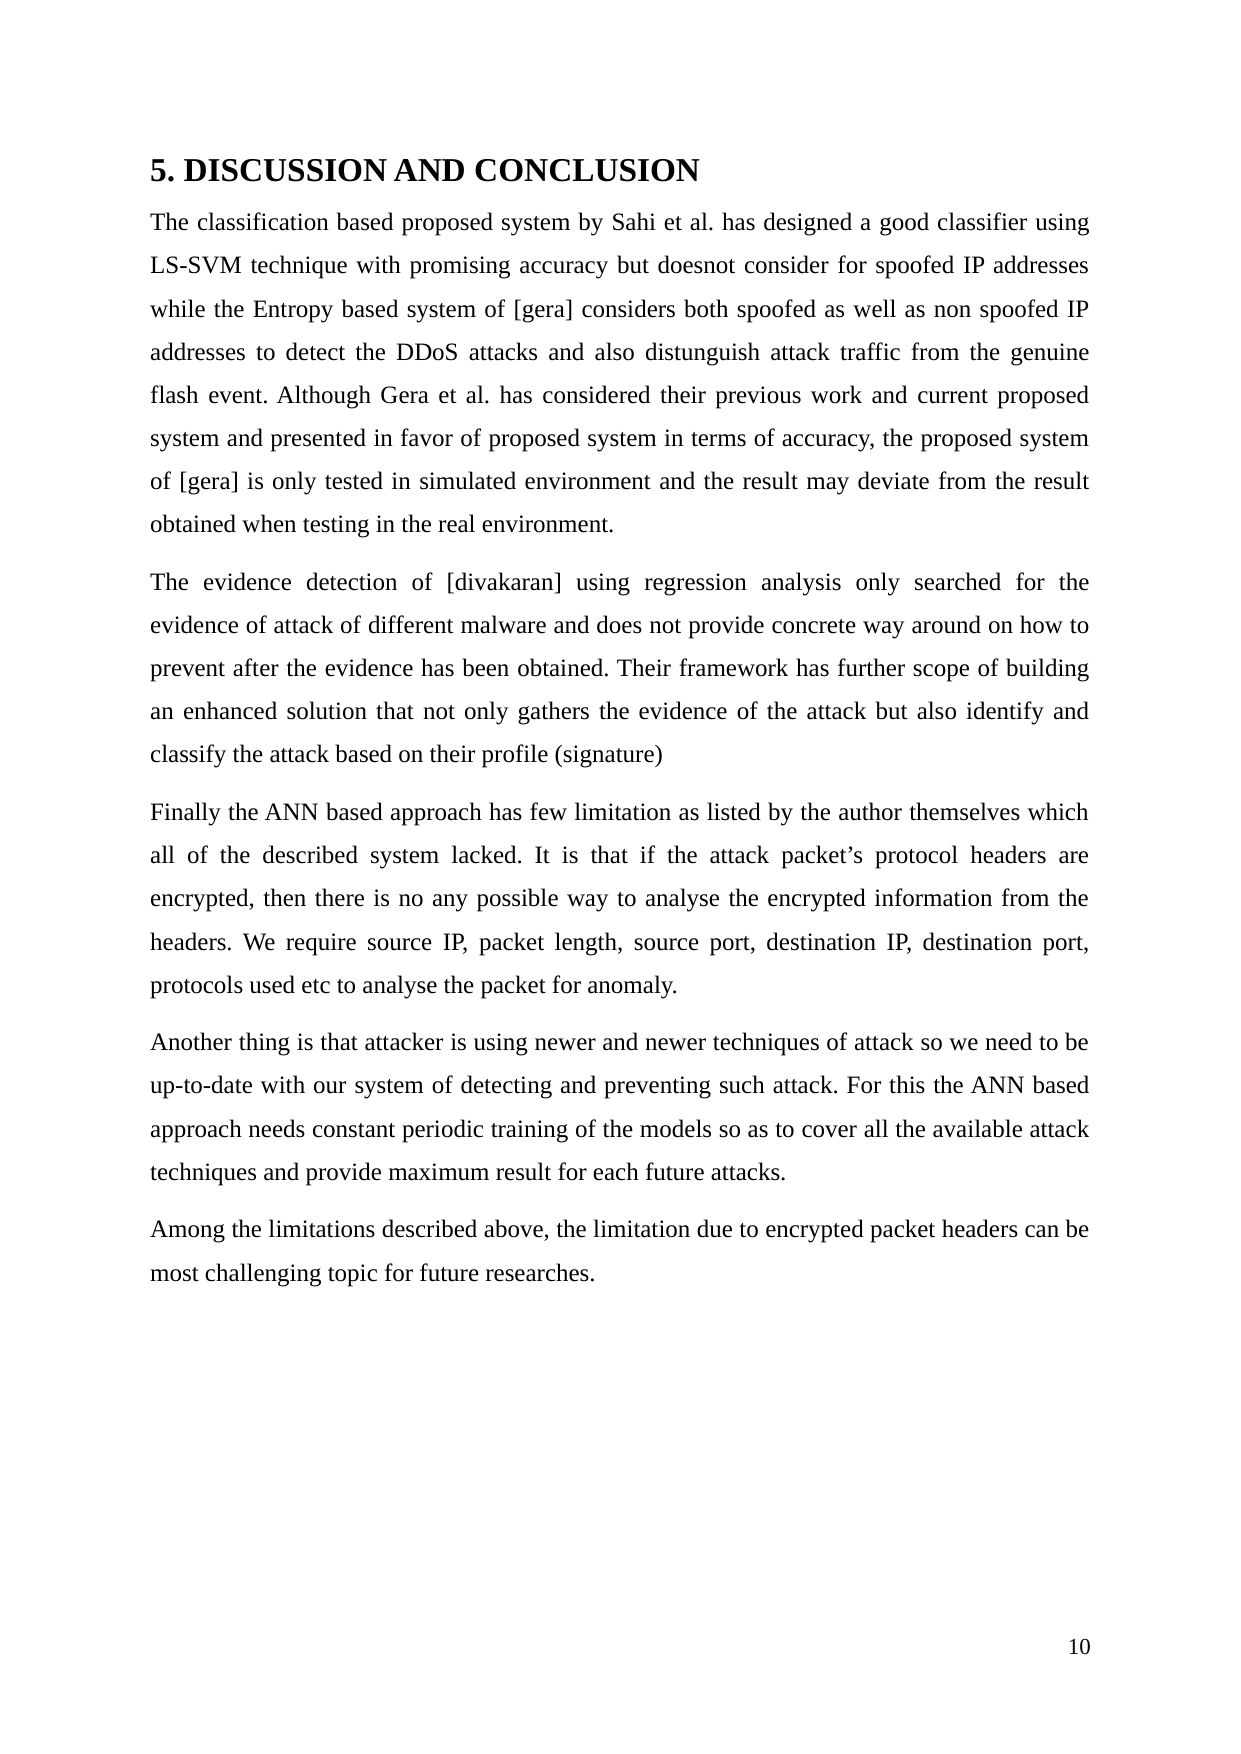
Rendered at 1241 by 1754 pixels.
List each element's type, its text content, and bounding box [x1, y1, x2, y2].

text Among the limitations described above, the limitation due to encrypted packet headers can be most challenging topic for future researches. [150, 1214, 1091, 1286]
text The classification based proposed system by Sahi et al. has designed a good classifier using LS-SVM technique with promising accuracy but doesnot consider for spoofed IP addresses while the Entropy based system of [gera] considers both spoofed as well as non spoofed IP addresses to detect the DDoS attacks and also distunguish attack traffic from the genuine flash event. Although Gera et al. has considered their previous work and current proposed system and presented in favor of proposed system in terms of accuracy, the proposed system of [gera] is only tested in simulated environment and the result may deviate from the result obtained when testing in the real environment. [150, 207, 1091, 538]
text The evidence detection of [divakaran] using regression analysis only searched for the evidence of attack of different malware and does not provide concrete way around on how to prevent after the evidence has been obtained. Their framework has further scope of building an enhanced solution that not only gathers the evidence of the attack but also identify and classify the attack based on their profile (signature) [150, 567, 1091, 768]
subtitle 5. DISCUSSION AND CONCLUSION [150, 150, 1091, 188]
text Another thing is that attacker is using newer and newer techniques of attack so we need to be up-to-date with our system of detecting and preventing such attack. For this the ANN based approach needs constant periodic training of the models so as to cover all the available attack techniques and provide maximum result for each future attacks. [150, 1027, 1091, 1186]
text Finally the ANN based approach has few limitation as listed by the author themselves which all of the described system lacked. It is that if the attack packet’s protocol headers are encrypted, then there is no any possible way to analyse the encrypted information from the headers. We require source IP, packet length, source port, destination IP, destination port, protocols used etc to analyse the packet for anomaly. [150, 797, 1091, 998]
